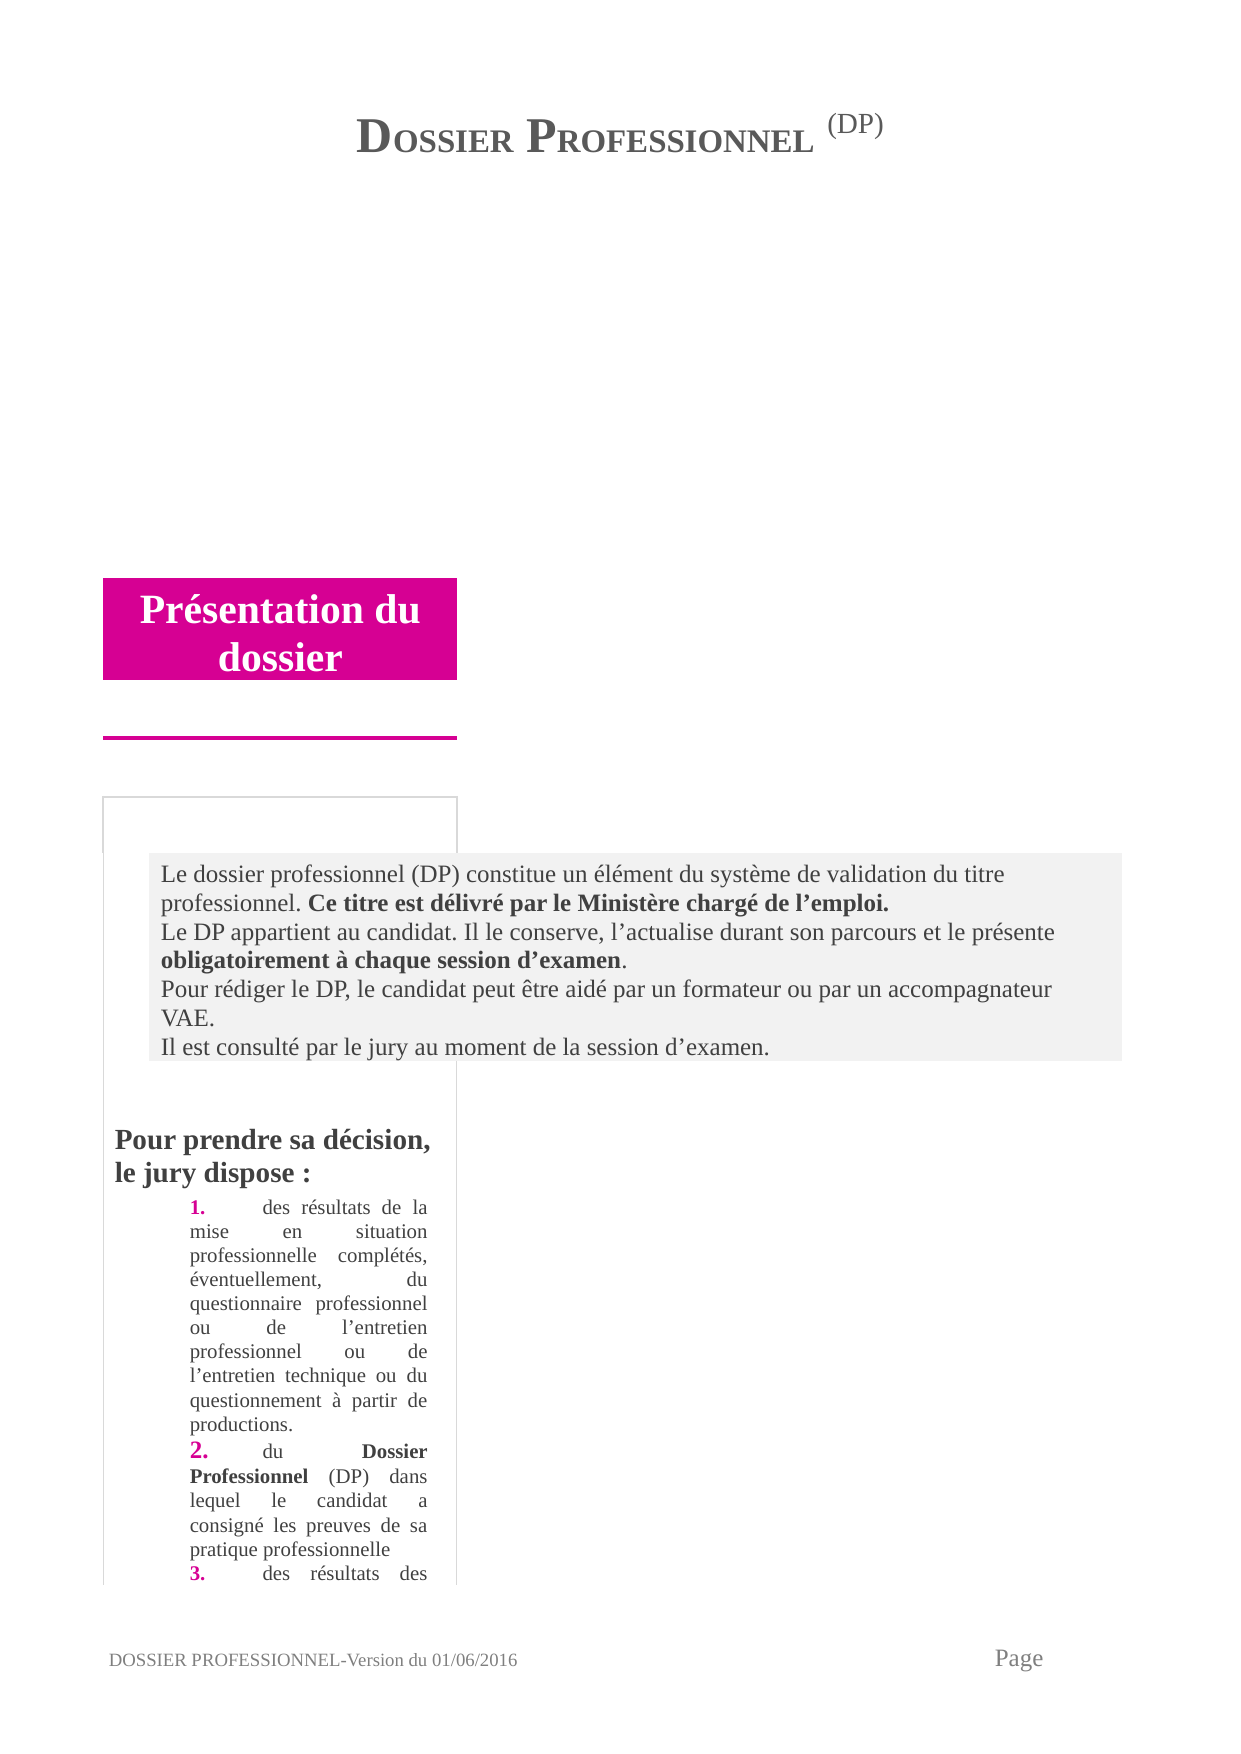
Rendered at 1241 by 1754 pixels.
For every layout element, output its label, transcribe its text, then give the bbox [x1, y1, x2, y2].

table_cell Le dossier professionnel (DP) constitue un élément du système de validation du titre professionnel. Ce titre est délivré par le Ministère chargé de l’emploi. Le DP appartient au candidat. Il le conserve, l’actualise durant son parcours et le présente obligatoirement à chaque session d’examen. Pour rédiger le DP, le candidat peut être aidé par un formateur ou par un accompagnateur VAE. Il est consulté par le jury au moment de la session d’examen. [149, 853, 1122, 1061]
table_header Présentation du dossier [103, 578, 457, 680]
table_cell Pour prendre sa décision, le jury dispose : [104, 1116, 456, 1189]
table_cell [104, 1061, 456, 1116]
table_cell [103, 740, 457, 796]
table_cell [104, 853, 149, 1061]
table_cell [104, 798, 456, 853]
table_cell [103, 680, 457, 736]
table_cell des résultats de la mise en situation professionnelle complétés, éventuellement, du questionnaire professionnel ou de l’entretien professionnel ou de l’entretien technique ou du questionnement à partir de productions. du Dossier Professionnel (DP) dans lequel le candidat a consigné les preuves de sa pratique professionnelle des résultats des [104, 1189, 456, 1585]
